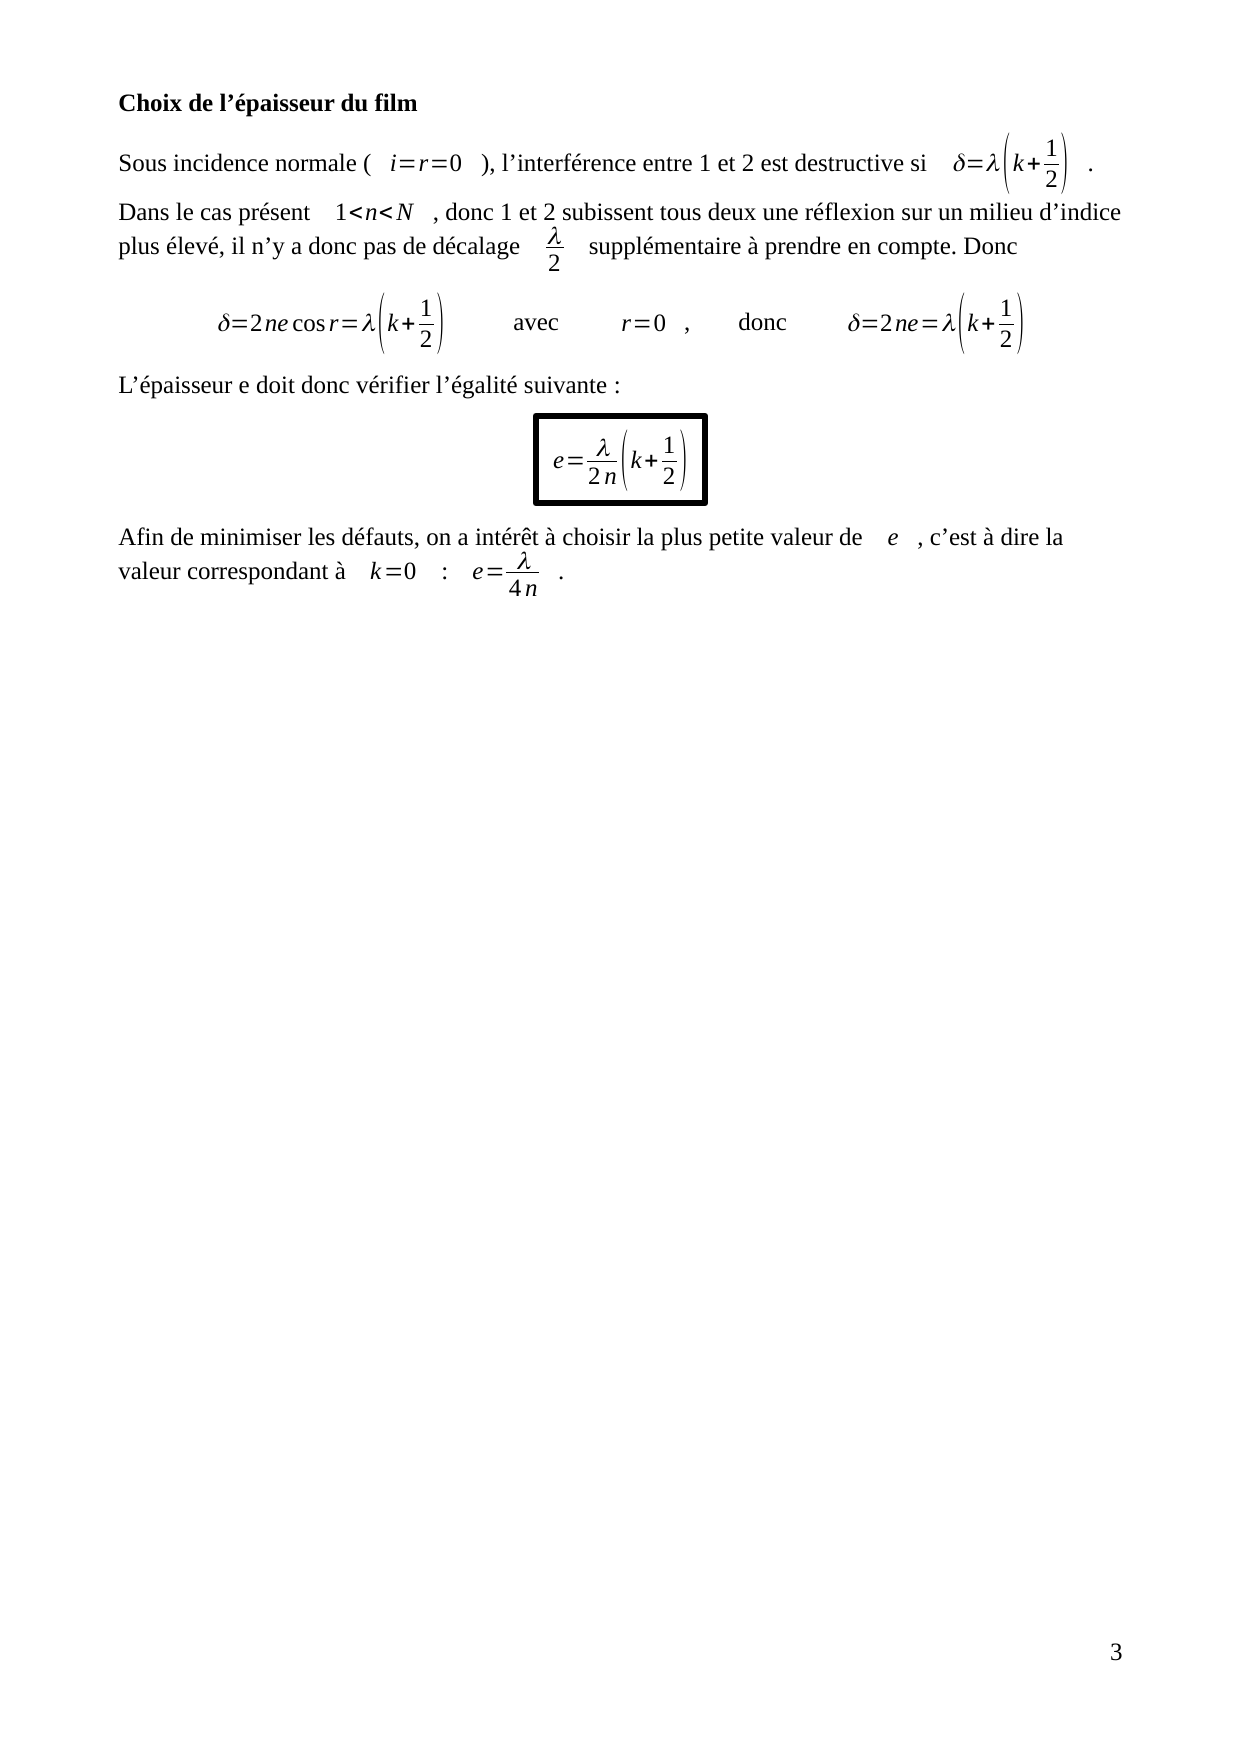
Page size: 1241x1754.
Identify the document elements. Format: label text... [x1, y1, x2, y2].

text Choix de l’épaisseur du film [118, 88, 1122, 117]
text Sous incidence normale (), l’interférence entre 1 et 2 est destructive si . [118, 132, 1122, 197]
text Dans le cas présent , donc 1 et 2 subissent tous deux une réflexion sur un milieu d’indice plus élevé, il n’y a donc pas de décalage supplémentaire à prendre en compte. Donc [118, 197, 1122, 277]
text Afin de minimiser les défauts, on a intérêt à choisir la plus petite valeur de , c’est à dire la valeur correspondant à : . [118, 522, 1122, 602]
text L’épaisseur e doit donc vérifier l’égalité suivante : [118, 371, 1122, 399]
text avec , donc [118, 291, 1122, 356]
